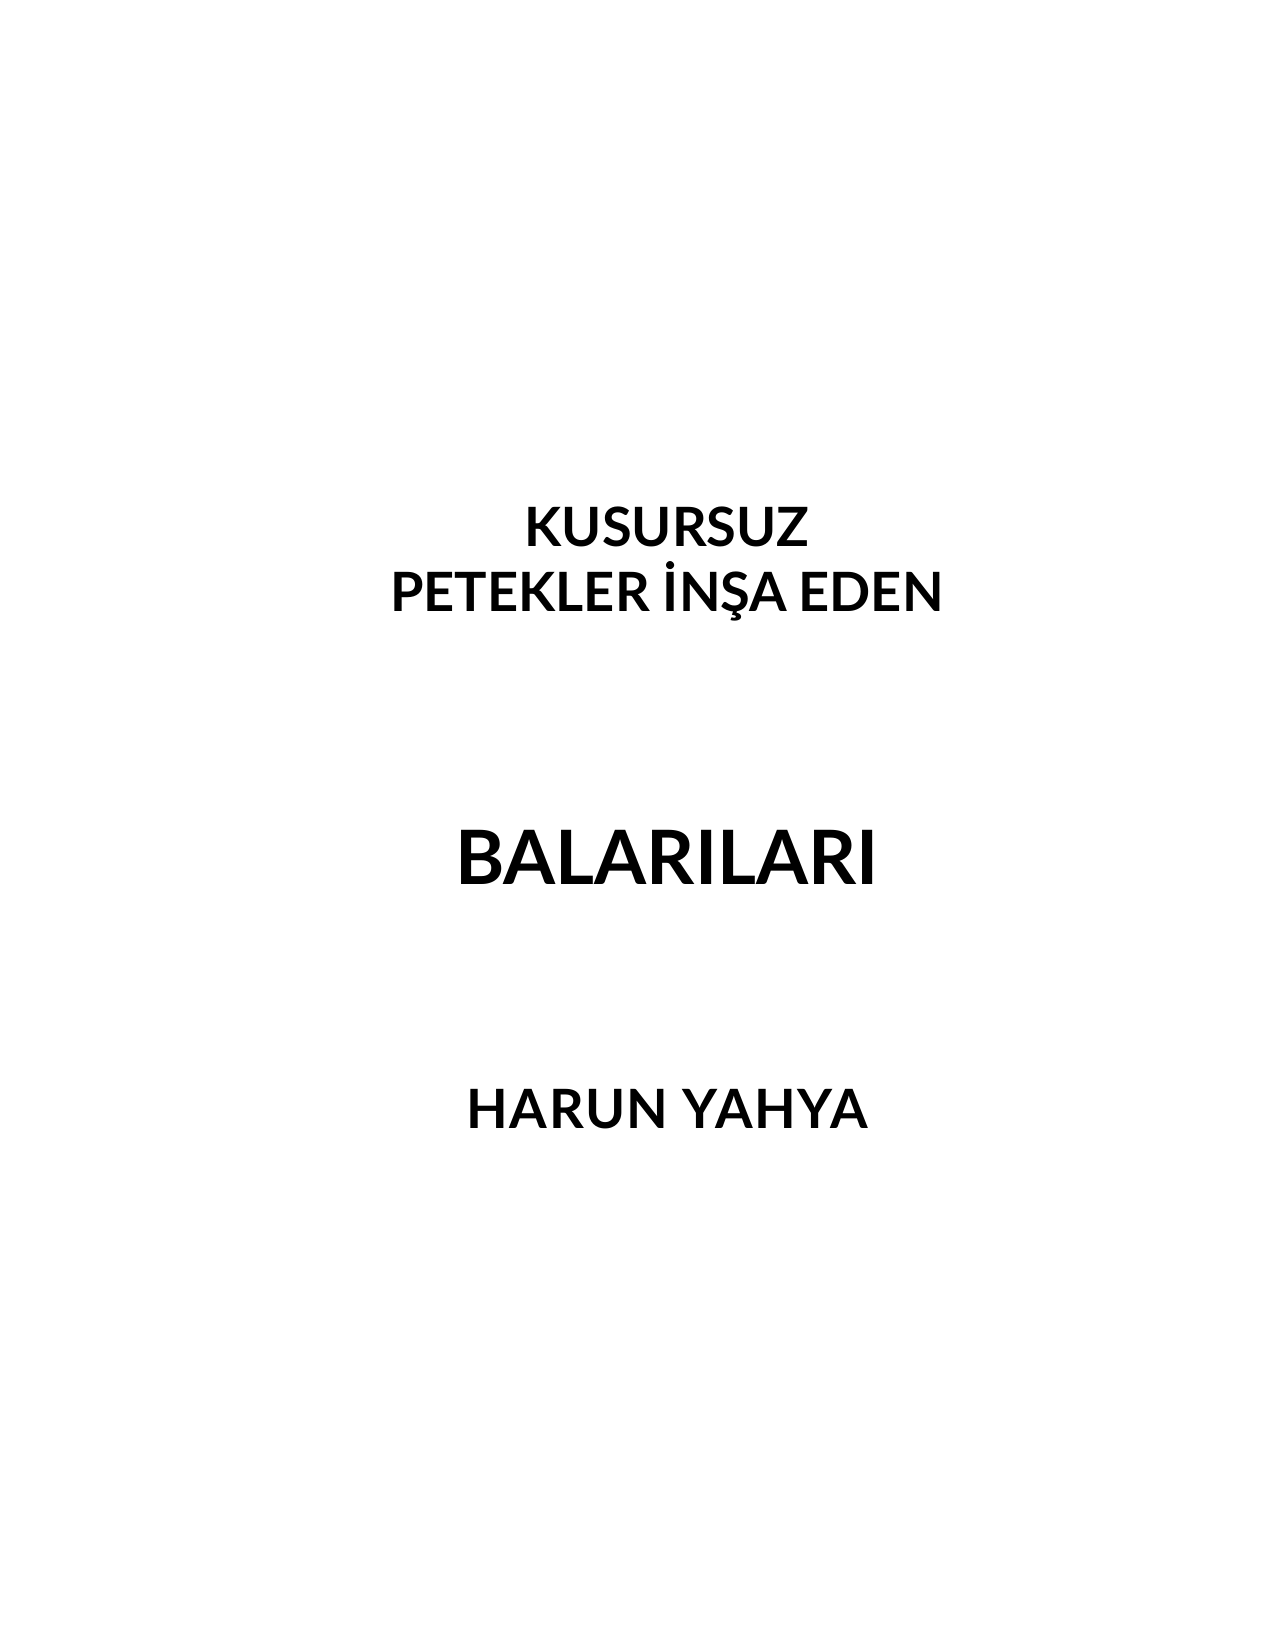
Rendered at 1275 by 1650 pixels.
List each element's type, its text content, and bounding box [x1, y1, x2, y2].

subtitle PETEKLER İNŞA EDEN [172, 558, 1162, 623]
subtitle BALARILARI [112, 810, 1162, 900]
subtitle HARUN YAHYA [112, 1075, 1162, 1140]
subtitle KUSURSUZ [172, 493, 1162, 558]
